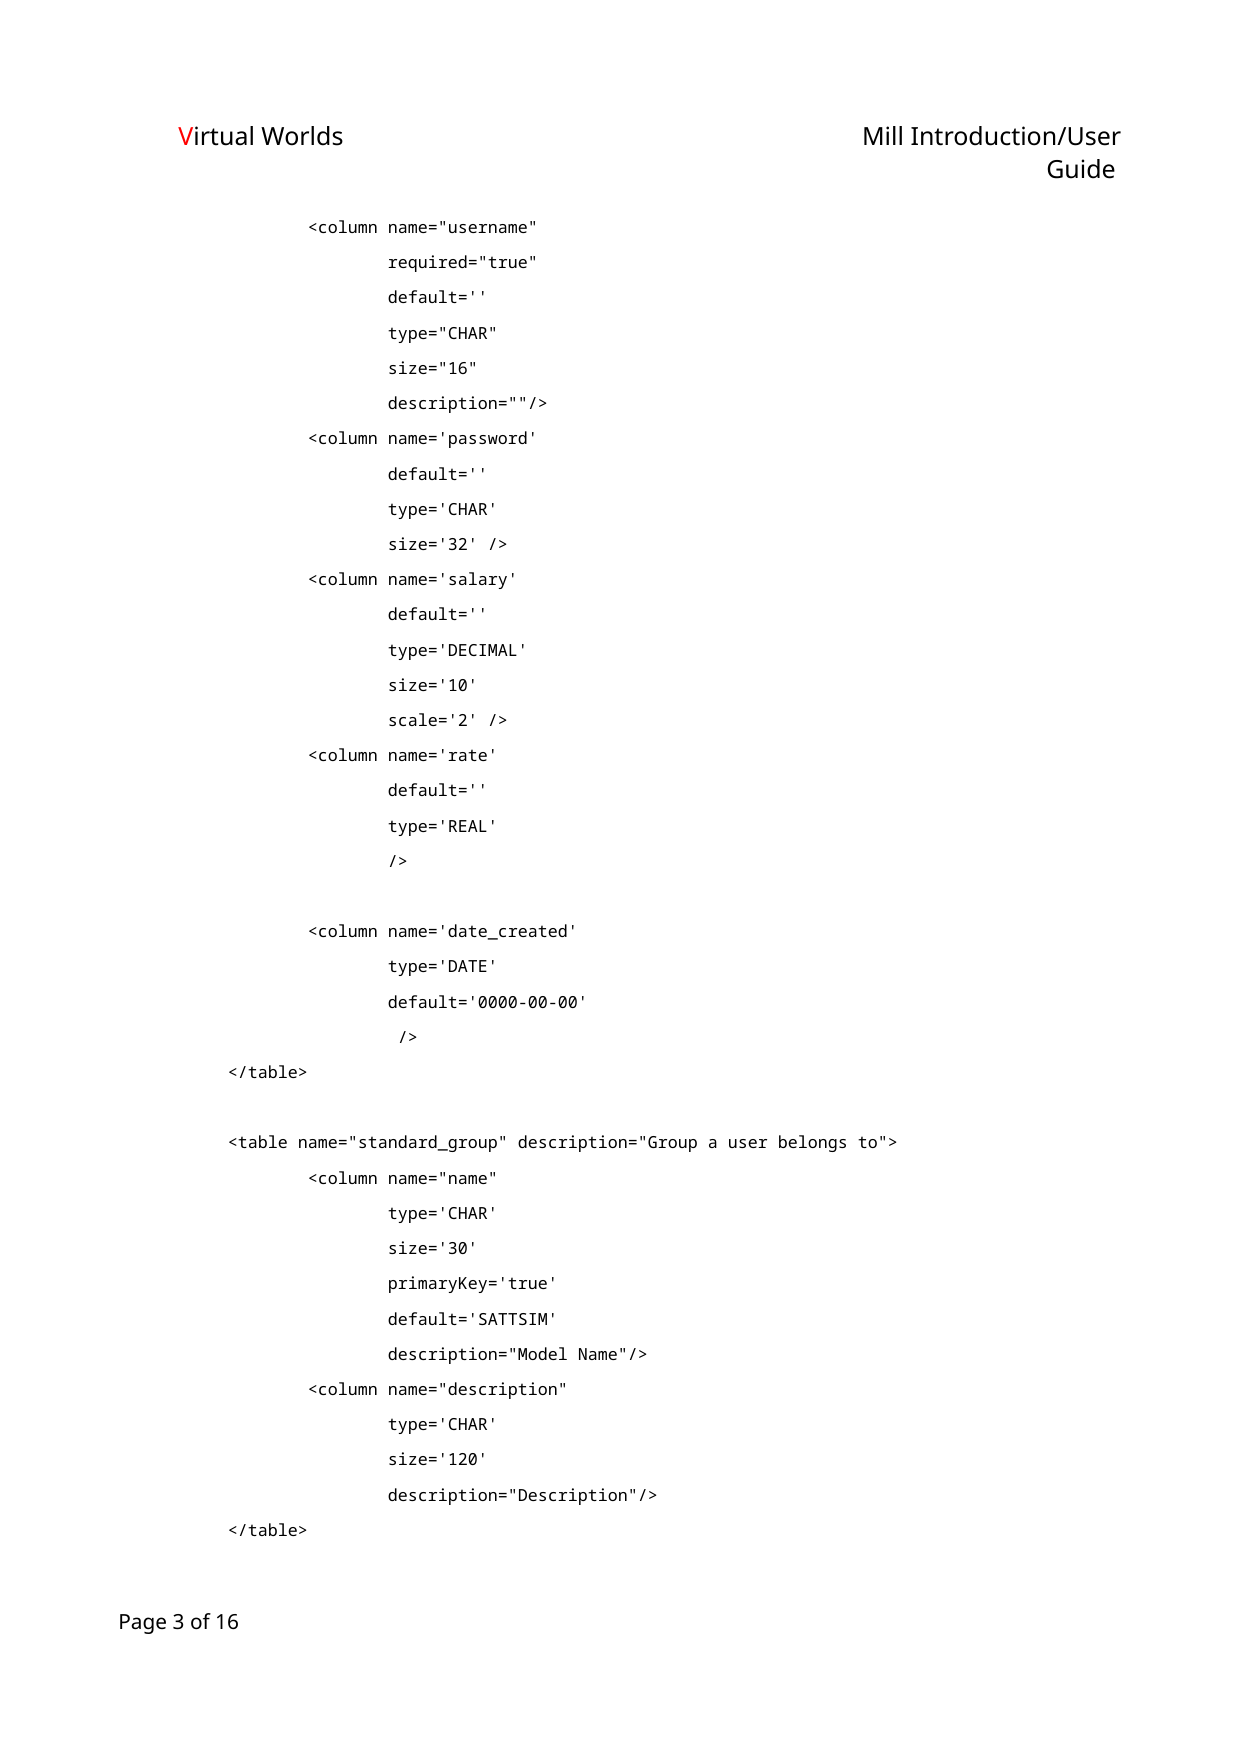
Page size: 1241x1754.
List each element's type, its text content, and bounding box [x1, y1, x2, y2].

text primaryKey='true' [148, 1272, 1122, 1295]
text <column name='date_created' [148, 920, 1122, 943]
text required="true" [148, 251, 1122, 274]
text default='' [148, 779, 1122, 802]
text </table> [148, 1061, 1122, 1083]
text scale='2' /> [148, 709, 1122, 731]
text type='DECIMAL' [148, 638, 1122, 661]
text type='DATE' [148, 955, 1122, 978]
text default='' [148, 603, 1122, 626]
text default='0000-00-00' [148, 990, 1122, 1013]
text type="CHAR" [148, 321, 1122, 344]
text size='30' [148, 1237, 1122, 1259]
text <table name="standard_group" description="Group a user belongs to"> [148, 1131, 1122, 1154]
text size='32' /> [148, 533, 1122, 555]
text <column name='rate' [148, 744, 1122, 767]
text <column name="username" [148, 216, 1122, 238]
text <column name="name" [148, 1166, 1122, 1189]
text type='CHAR' [148, 1202, 1122, 1224]
text <column name="description" [148, 1378, 1122, 1400]
text </table> [148, 1518, 1122, 1541]
text <column name='salary' [148, 568, 1122, 591]
text /> [148, 1026, 1122, 1048]
text /> [148, 849, 1122, 872]
text type='REAL' [148, 814, 1122, 837]
text default='' [148, 462, 1122, 485]
text description="Model Name"/> [148, 1342, 1122, 1365]
text type='CHAR' [148, 497, 1122, 520]
text size="16" [148, 357, 1122, 379]
text size='120' [148, 1448, 1122, 1471]
text <column name='password' [148, 427, 1122, 450]
text default='' [148, 286, 1122, 309]
text type='CHAR' [148, 1413, 1122, 1436]
text description=""/> [148, 392, 1122, 414]
text default='SATTSIM' [148, 1307, 1122, 1330]
text size='10' [148, 673, 1122, 696]
text description="Description"/> [148, 1483, 1122, 1506]
